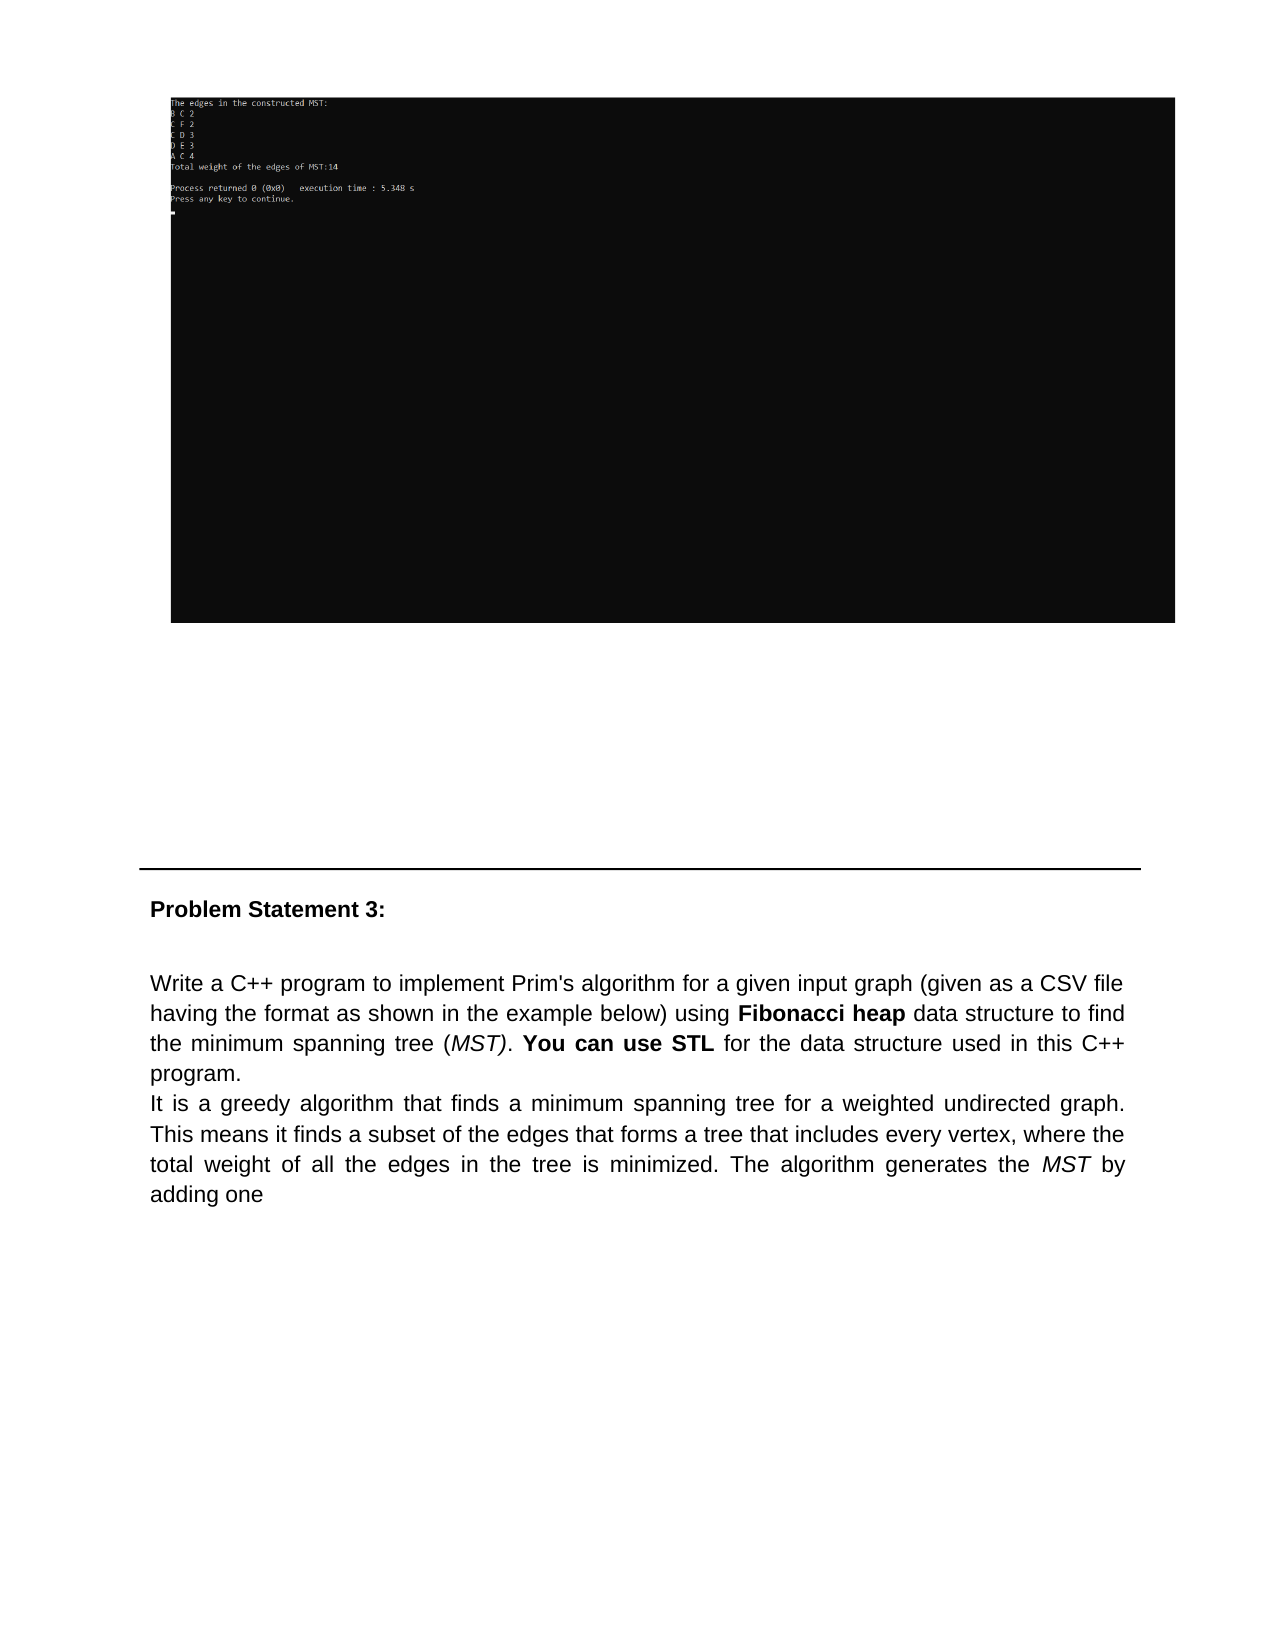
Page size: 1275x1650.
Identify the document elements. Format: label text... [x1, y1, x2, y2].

text It is a greedy algorithm that finds a minimum spanning tree for a weighted undirected graph. This means it finds a subset of the edges that forms a tree that includes every vertex, where the total weight of all the edges in the tree is minimized. The algorithm generates the MST by adding one [150, 1090, 1125, 1207]
picture [170, 95, 1175, 623]
subtitle Problem Statement 3: [150, 896, 1137, 922]
text Write a C++ program to implement Prim's algorithm for a given input graph (given as a CSV file having the format as shown in the example below) using Fibonacci heap data structure to find the minimum spanning tree (MST). You can use STL for the data structure used in this C++ program. [150, 969, 1125, 1086]
